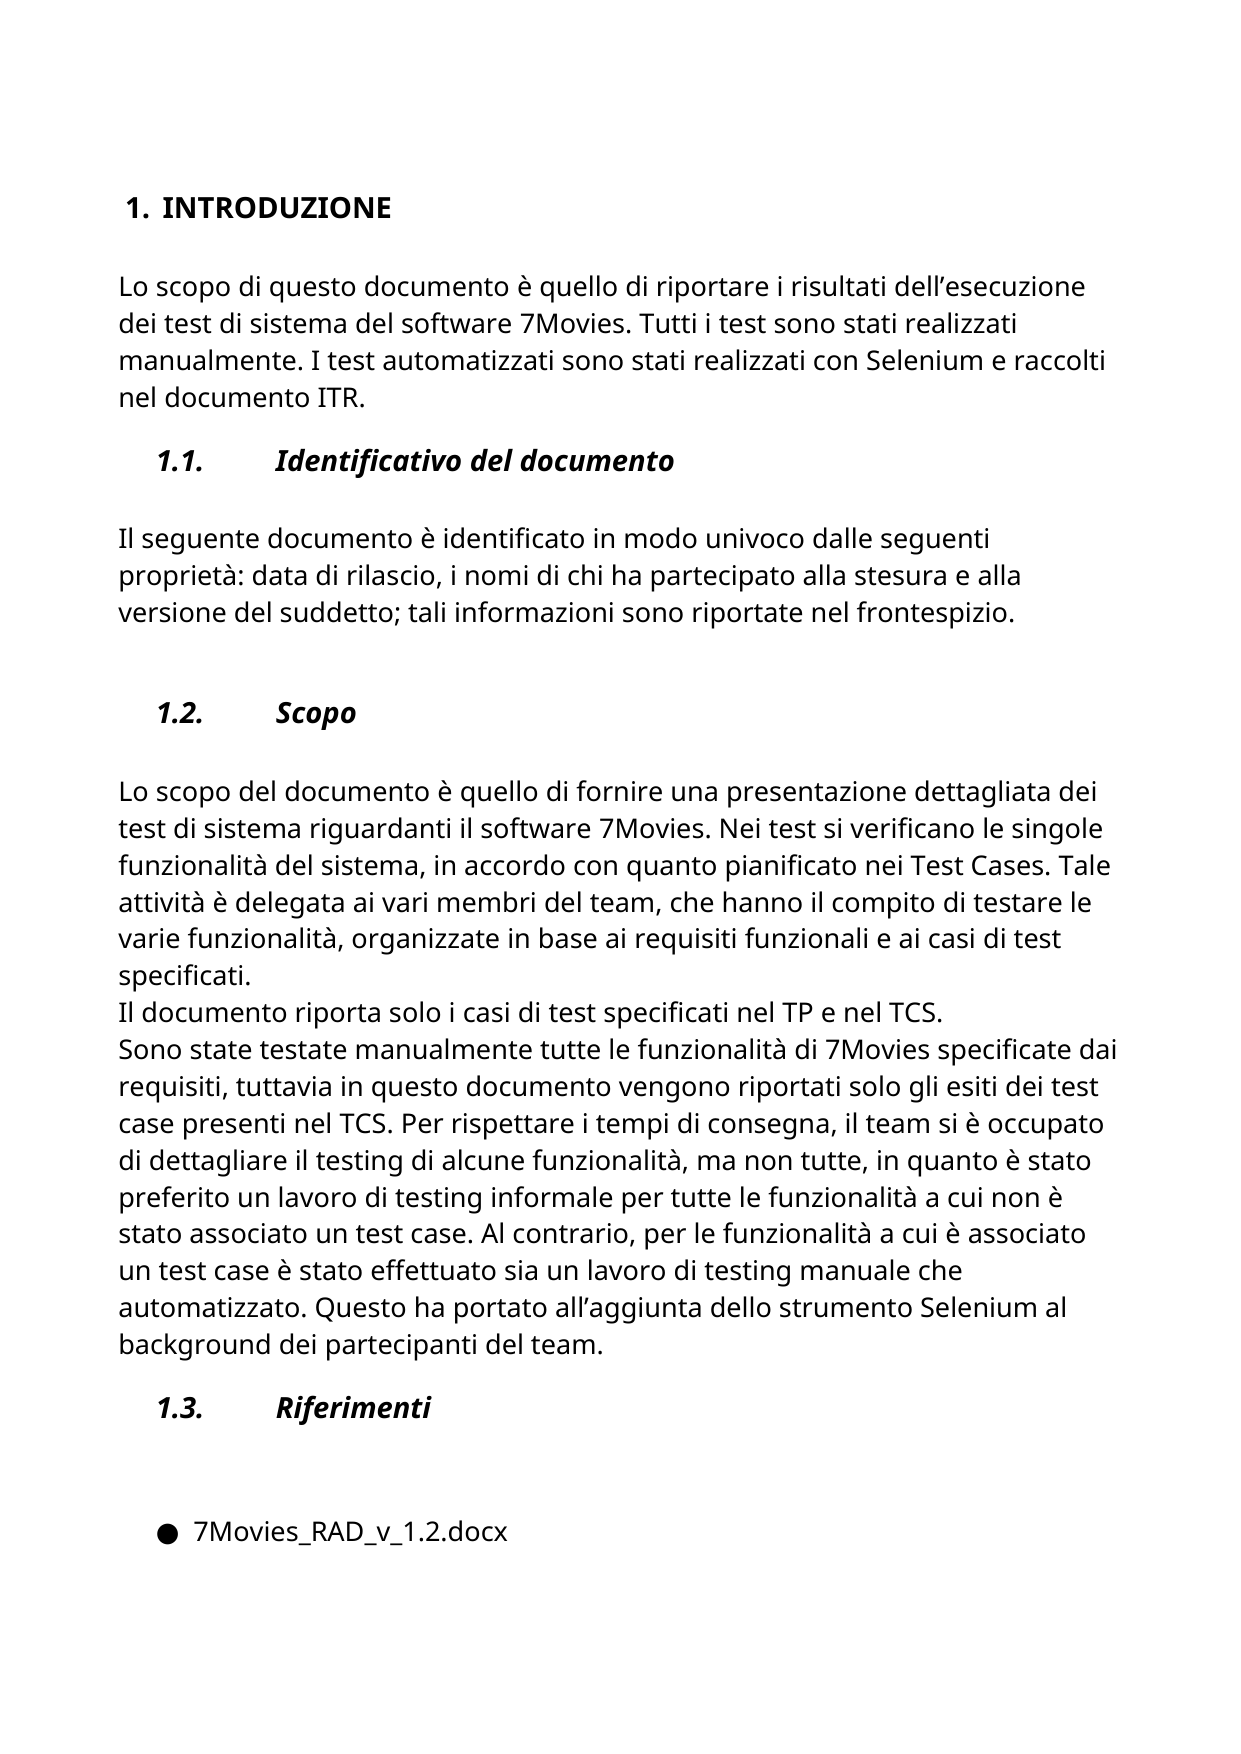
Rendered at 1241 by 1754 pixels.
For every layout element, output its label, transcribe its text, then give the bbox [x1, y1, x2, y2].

list 7Movies_RAD_v_1.2.docx [156, 1502, 1122, 1557]
text Lo scopo del documento è quello di fornire una presentazione dettagliata dei test di sistema riguardanti il software 7Movies. Nei test si verificano le singole funzionalità del sistema, in accordo con quanto pianificato nei Test Cases. Tale attività è delegata ai vari membri del team, che hanno il compito di testare le varie funzionalità, organizzate in base ai requisiti funzionali e ai casi di test specificati. [118, 772, 1122, 994]
text Lo scopo di questo documento è quello di riportare i risultati dell’esecuzione dei test di sistema del software 7Movies. Tutti i test sono stati realizzati manualmente. I test automatizzati sono stati realizzati con Selenium e raccolti nel documento ITR. [118, 267, 1122, 415]
list Riferimenti [156, 1387, 1122, 1427]
text Il seguente documento è identificato in modo univoco dalle seguenti proprietà: data di rilascio, i nomi di chi ha partecipato alla stesura e alla versione del suddetto; tali informazioni sono riportate nel frontespizio. [118, 520, 1122, 631]
list Identificativo del documento [156, 440, 1122, 480]
list Scopo [156, 692, 1122, 732]
text Il documento riporta solo i casi di test specificati nel TP e nel TCS. [118, 994, 1122, 1031]
list INTRODUZIONE [125, 187, 1122, 227]
text Sono state testate manualmente tutte le funzionalità di 7Movies specificate dai requisiti, tuttavia in questo documento vengono riportati solo gli esiti dei test case presenti nel TCS. Per rispettare i tempi di consegna, il team si è occupato di dettagliare il testing di alcune funzionalità, ma non tutte, in quanto è stato preferito un lavoro di testing informale per tutte le funzionalità a cui non è stato associato un test case. Al contrario, per le funzionalità a cui è associato un test case è stato effettuato sia un lavoro di testing manuale che automatizzato. Questo ha portato all’aggiunta dello strumento Selenium al background dei partecipanti del team. [118, 1031, 1122, 1362]
